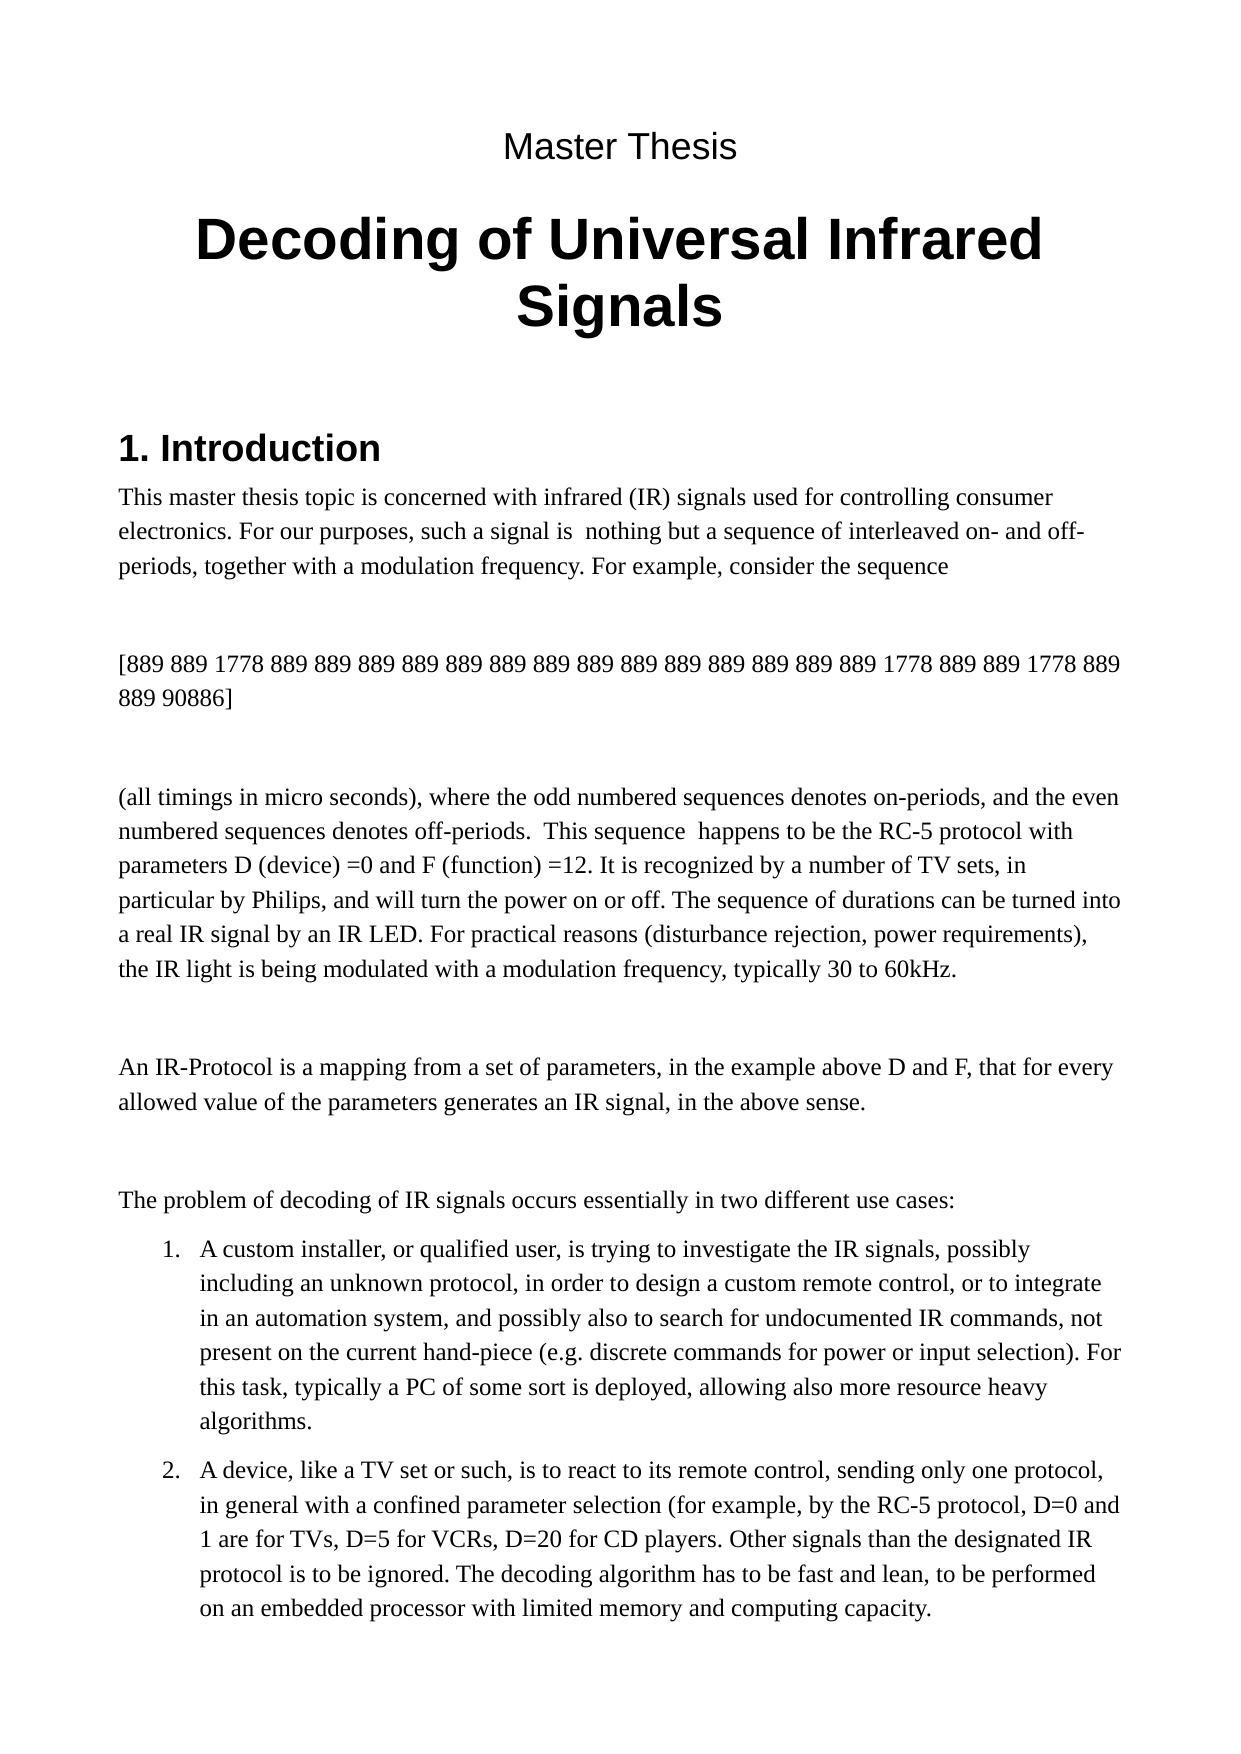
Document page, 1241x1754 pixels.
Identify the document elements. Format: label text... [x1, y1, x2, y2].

list A custom installer, or qualified user, is trying to investigate the IR signals, possibly including an unknown protocol, in order to design a custom remote control, or to integrate in an automation system, and possibly also to search for undocumented IR commands, not present on the current hand-piece (e.g. discrete commands for power or input selection). For this task, typically a PC of some sort is deployed, allowing also more resource heavy algorithms. [162, 1234, 1122, 1435]
list A device, like a TV set or such, is to react to its remote control, sending only one protocol, in general with a confined parameter selection (for example, by the RC-5 protocol, D=0 and 1 are for TVs, D=5 for VCRs, D=20 for CD players. Other signals than the designated IR protocol is to be ignored. The decoding algorithm has to be fast and lean, to be performed on an embedded processor with limited memory and computing capacity. [162, 1455, 1122, 1622]
text This master thesis topic is concerned with infrared (IR) signals used for controlling consumer electronics. For our purposes, such a signal is nothing but a sequence of interleaved on- and off-periods, together with a modulation frequency. For example, consider the sequence [118, 482, 1122, 579]
subtitle Master Thesis [118, 124, 1122, 167]
text The problem of decoding of IR signals occurs essentially in two different use cases: [118, 1185, 1122, 1213]
text (all timings in micro seconds), where the odd numbered sequences denotes on-periods, and the even numbered sequences denotes off-periods. This sequence happens to be the RC-5 protocol with parameters D (device) =0 and F (function) =12. It is recognized by a number of TV sets, in particular by Philips, and will turn the power on or off. The sequence of durations can be turned into a real IR signal by an IR LED. For practical reasons (disturbance rejection, power requirements), the IR light is being modulated with a modulation frequency, typically 30 to 60kHz. [118, 782, 1122, 983]
subtitle 1. Introduction [118, 426, 1122, 469]
text [889 889 1778 889 889 889 889 889 889 889 889 889 889 889 889 889 889 1778 889 889 1778 889 889 90886] [118, 649, 1122, 712]
text An IR-Protocol is a mapping from a set of parameters, in the example above D and F, that for every allowed value of the parameters generates an IR signal, in the above sense. [118, 1052, 1122, 1115]
title Decoding of Universal Infrared Signals [118, 205, 1122, 339]
